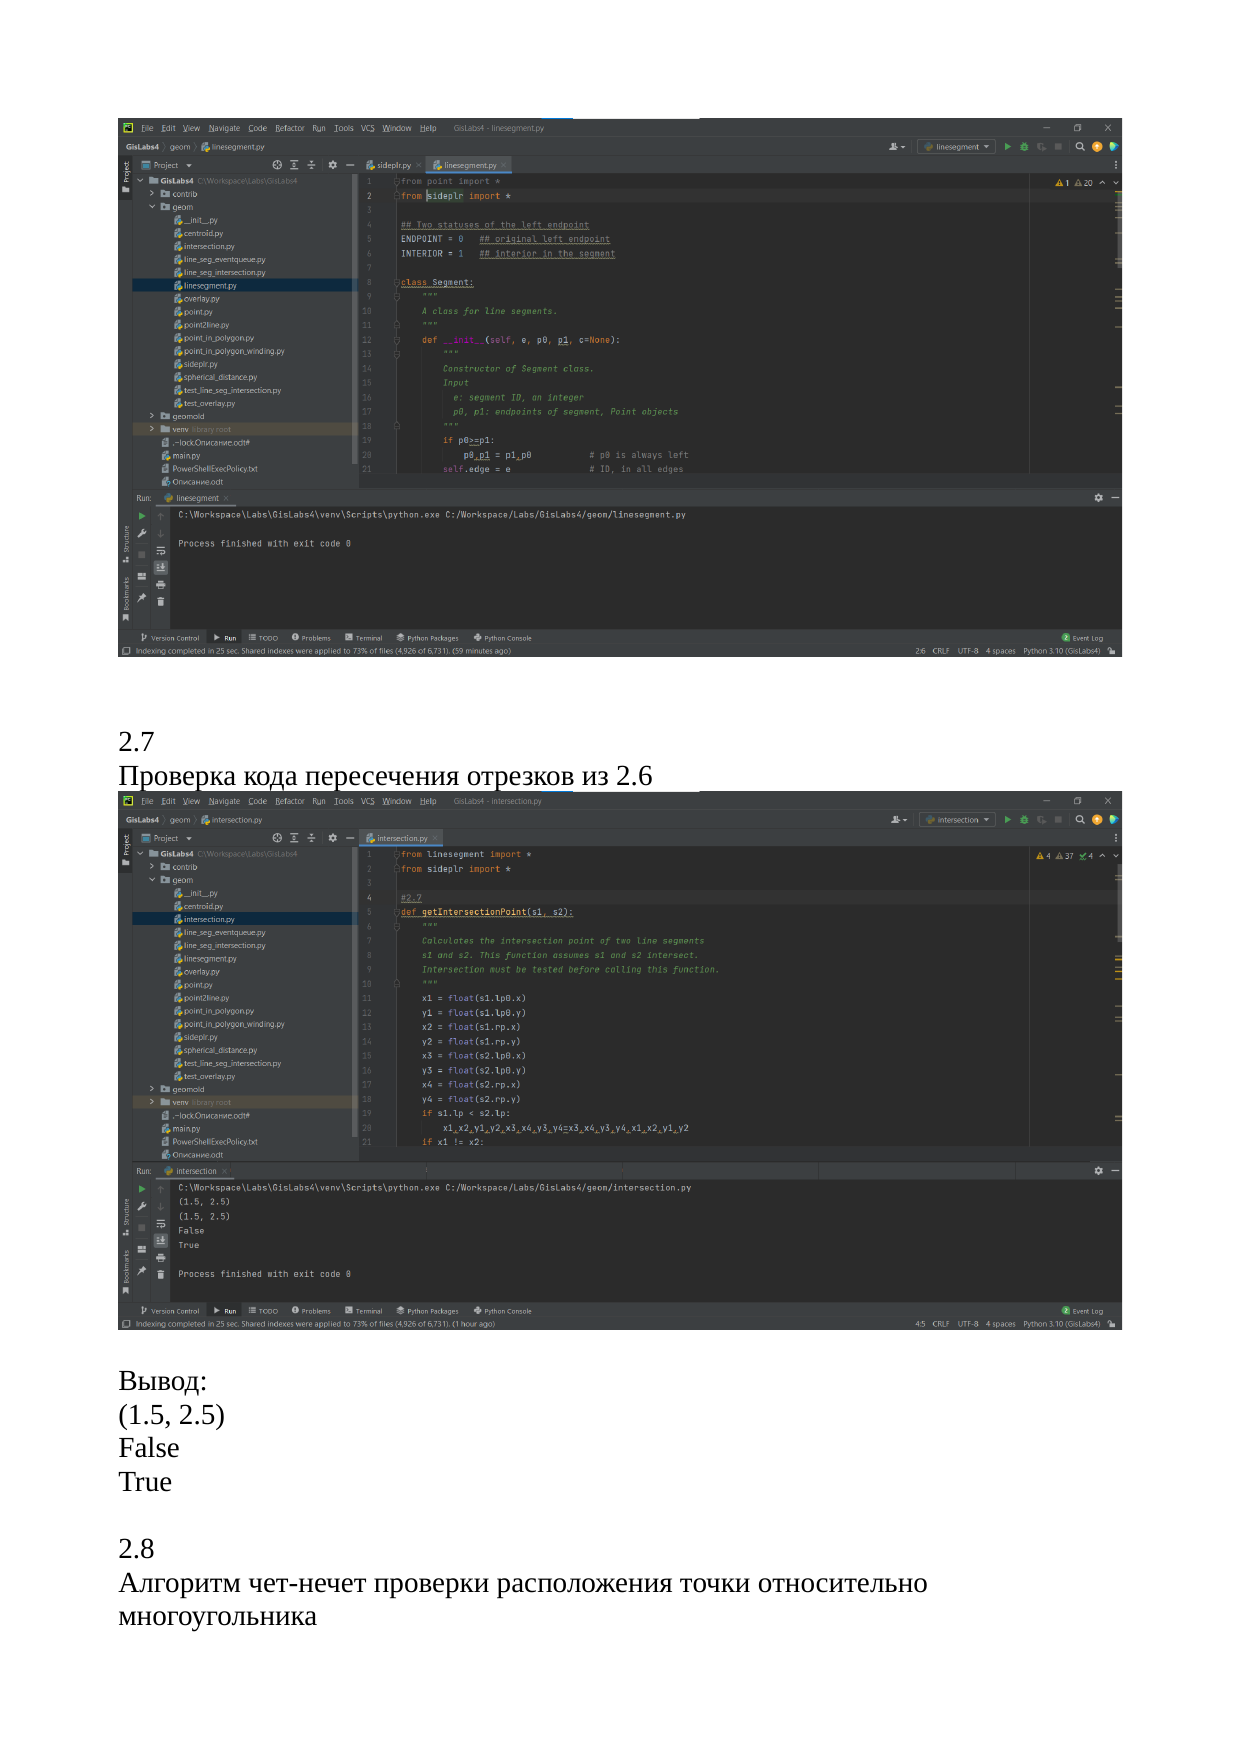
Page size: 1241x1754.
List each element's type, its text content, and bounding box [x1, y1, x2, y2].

text 2.8 [118, 1531, 1122, 1565]
text 2.7 [118, 724, 1122, 758]
text Проверка кода пересечения отрезков из 2.6 [118, 758, 1122, 791]
picture [118, 791, 1123, 1330]
text True [118, 1464, 1122, 1498]
text Алгоритм чет-нечет проверки расположения точки относительно многоугольника [118, 1565, 1122, 1632]
text (1.5, 2.5) [118, 1397, 1122, 1431]
text False [118, 1431, 1122, 1464]
picture [118, 118, 1123, 657]
text Вывод: [118, 1363, 1122, 1397]
